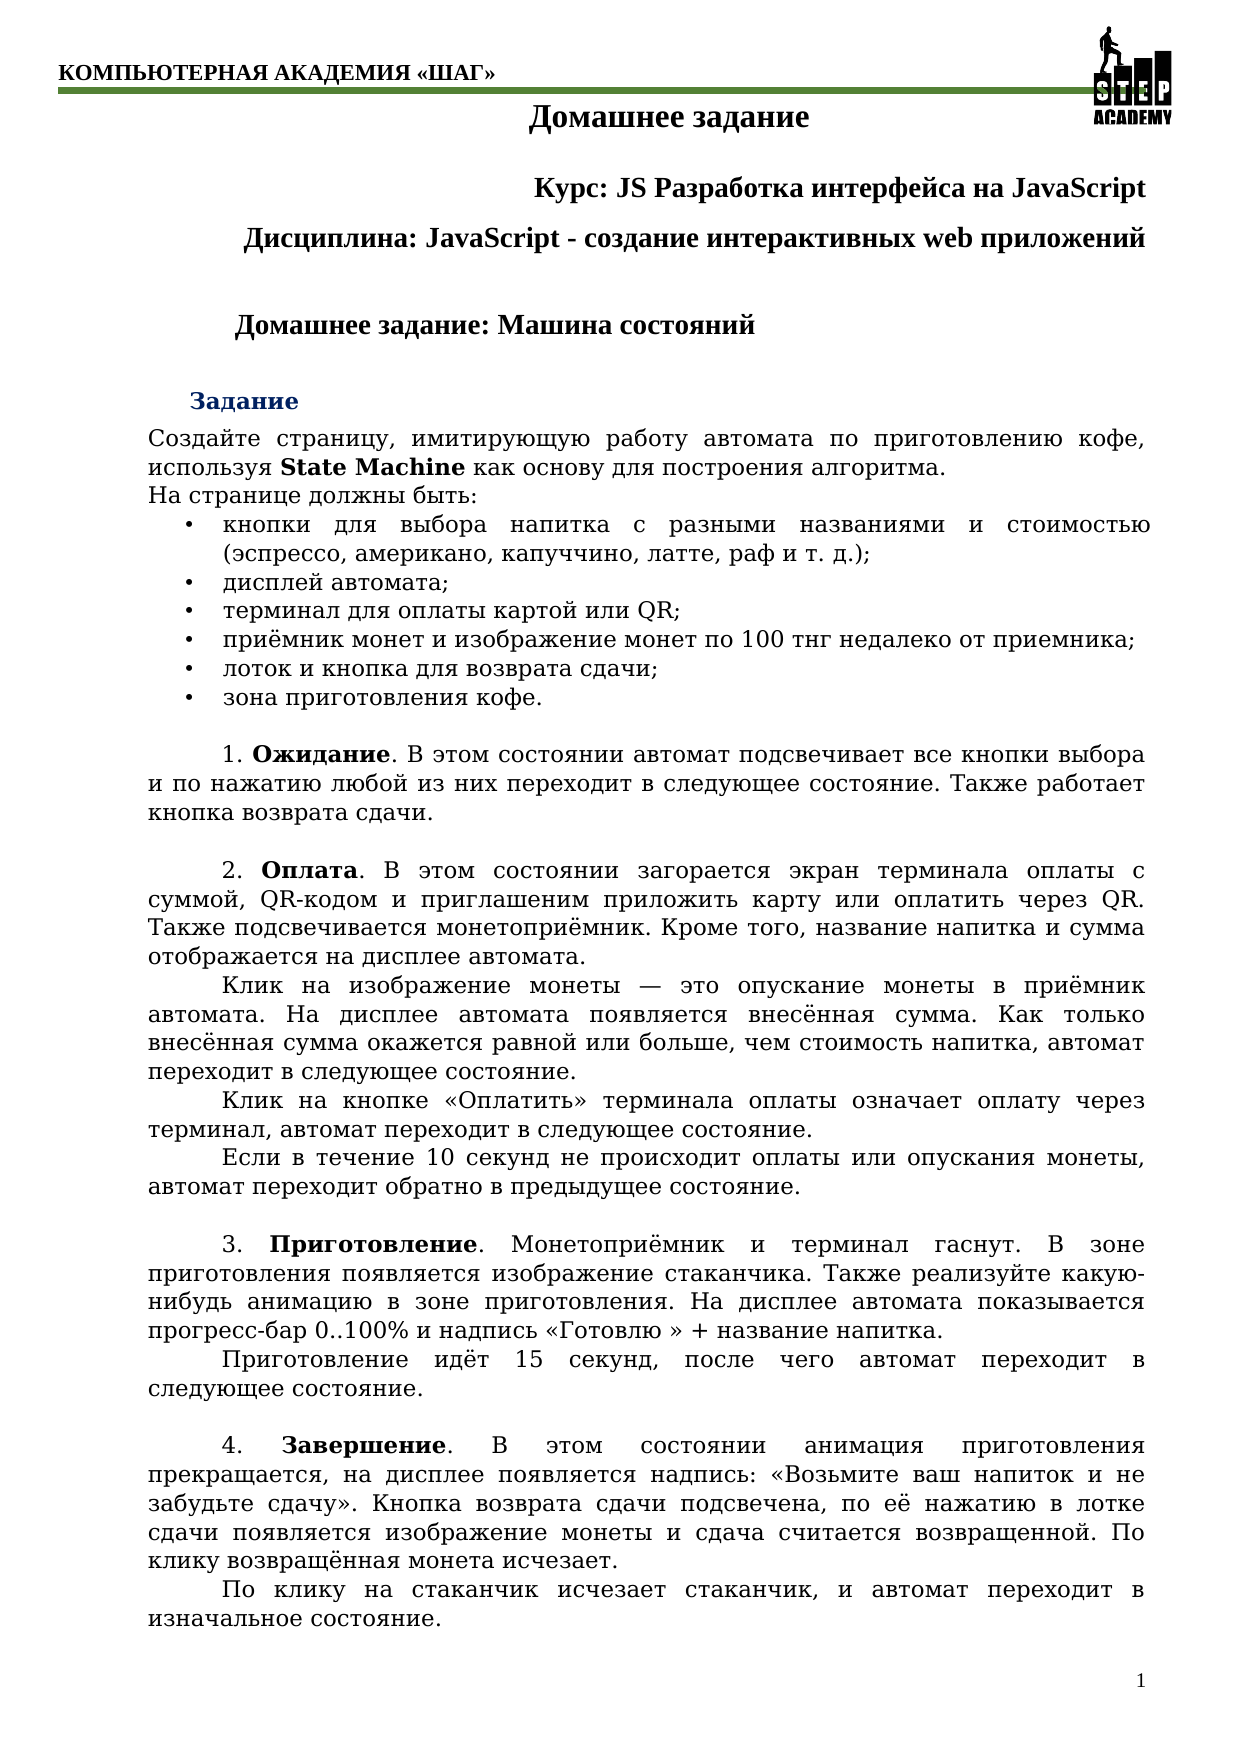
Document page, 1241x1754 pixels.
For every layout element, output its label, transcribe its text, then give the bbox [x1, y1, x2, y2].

text 3. Приготовление. Монетоприёмник и терминал гаснут. В зоне приготовления появляется изображение стаканчика. Также реализуйте какую-нибудь анимацию в зоне приготовления. На дисплее автомата показывается прогресс-бар 0..100% и надпись «Готовлю » + название напитка. [148, 1231, 1146, 1344]
list приёмник монет и изображение монет по 100 тнг недалеко от приемника; [185, 626, 1152, 653]
text Клик на изображение монеты — это опускание монеты в приёмник автомата. На дисплее автомата появляется внесённая сумма. Как только внесённая сумма окажется равной или больше, чем стоимость напитка, автомат переходит в следующее состояние. [148, 972, 1146, 1085]
text Клик на кнопке «Оплатить» терминала оплаты означает оплату через терминал, автомат переходит в следующее состояние. [148, 1087, 1146, 1142]
text Дисциплина: JavaScript - создание интерактивных web приложений [192, 221, 1146, 254]
text 1. Ожидание. В этом состоянии автомат подсвечивает все кнопки выбора и по нажатию любой из них переходит в следующее состояние. Также работает кнопка возврата сдачи. [148, 741, 1146, 826]
text На странице должны быть: [148, 483, 1146, 509]
list лоток и кнопка для возврата сдачи; [185, 655, 1152, 682]
list зона приготовления кофе. [185, 684, 1152, 711]
picture [1135, 26, 1173, 127]
text 4. Завершение. В этом состоянии анимация приготовления прекращается, на дисплее появляется надпись: «Возьмите ваш напиток и не забудьте сдачу». Кнопка возврата сдачи подсвечена, по её нажатию в лотке сдачи появляется изображение монеты и сдача считается возвращенной. По клику возвращённая монета исчезает. [148, 1432, 1146, 1574]
text По клику на стаканчик исчезает стаканчик, и автомат переходит в изначальное состояние. [148, 1576, 1146, 1632]
text Приготовление идёт 15 секунд, после чего автомат переходит в следующее состояние. [148, 1346, 1146, 1401]
list терминал для оплаты картой или QR; [185, 598, 1152, 624]
text Курс: JS Разработка интерфейса на JavaScript [236, 170, 1146, 204]
text Создайте страницу, имитирующую работу автомата по приготовлению кофе, используя State Machine как основу для построения алгоритма. [148, 425, 1146, 481]
text 2. Оплата. В этом состоянии загорается экран терминала оплаты с суммой, QR-кодом и приглашеним приложить карту или оплатить через QR. Также подсвечивается монетоприёмник. Кроме того, название напитка и сумма отображается на дисплее автомата. [148, 857, 1146, 970]
text Если в течение 10 секунд не происходит оплаты или опускания монеты, автомат переходит обратно в предыдущее состояние. [148, 1144, 1146, 1200]
list кнопки для выбора напитка с разными названиями и стоимостью (эспрессо, американо, капуччино, латте, раф и т. д.); [185, 511, 1152, 567]
subtitle Домашнее задание: Машина состояний [193, 307, 1151, 341]
list дисплей автомата; [185, 569, 1152, 596]
text Задание [189, 388, 1146, 415]
